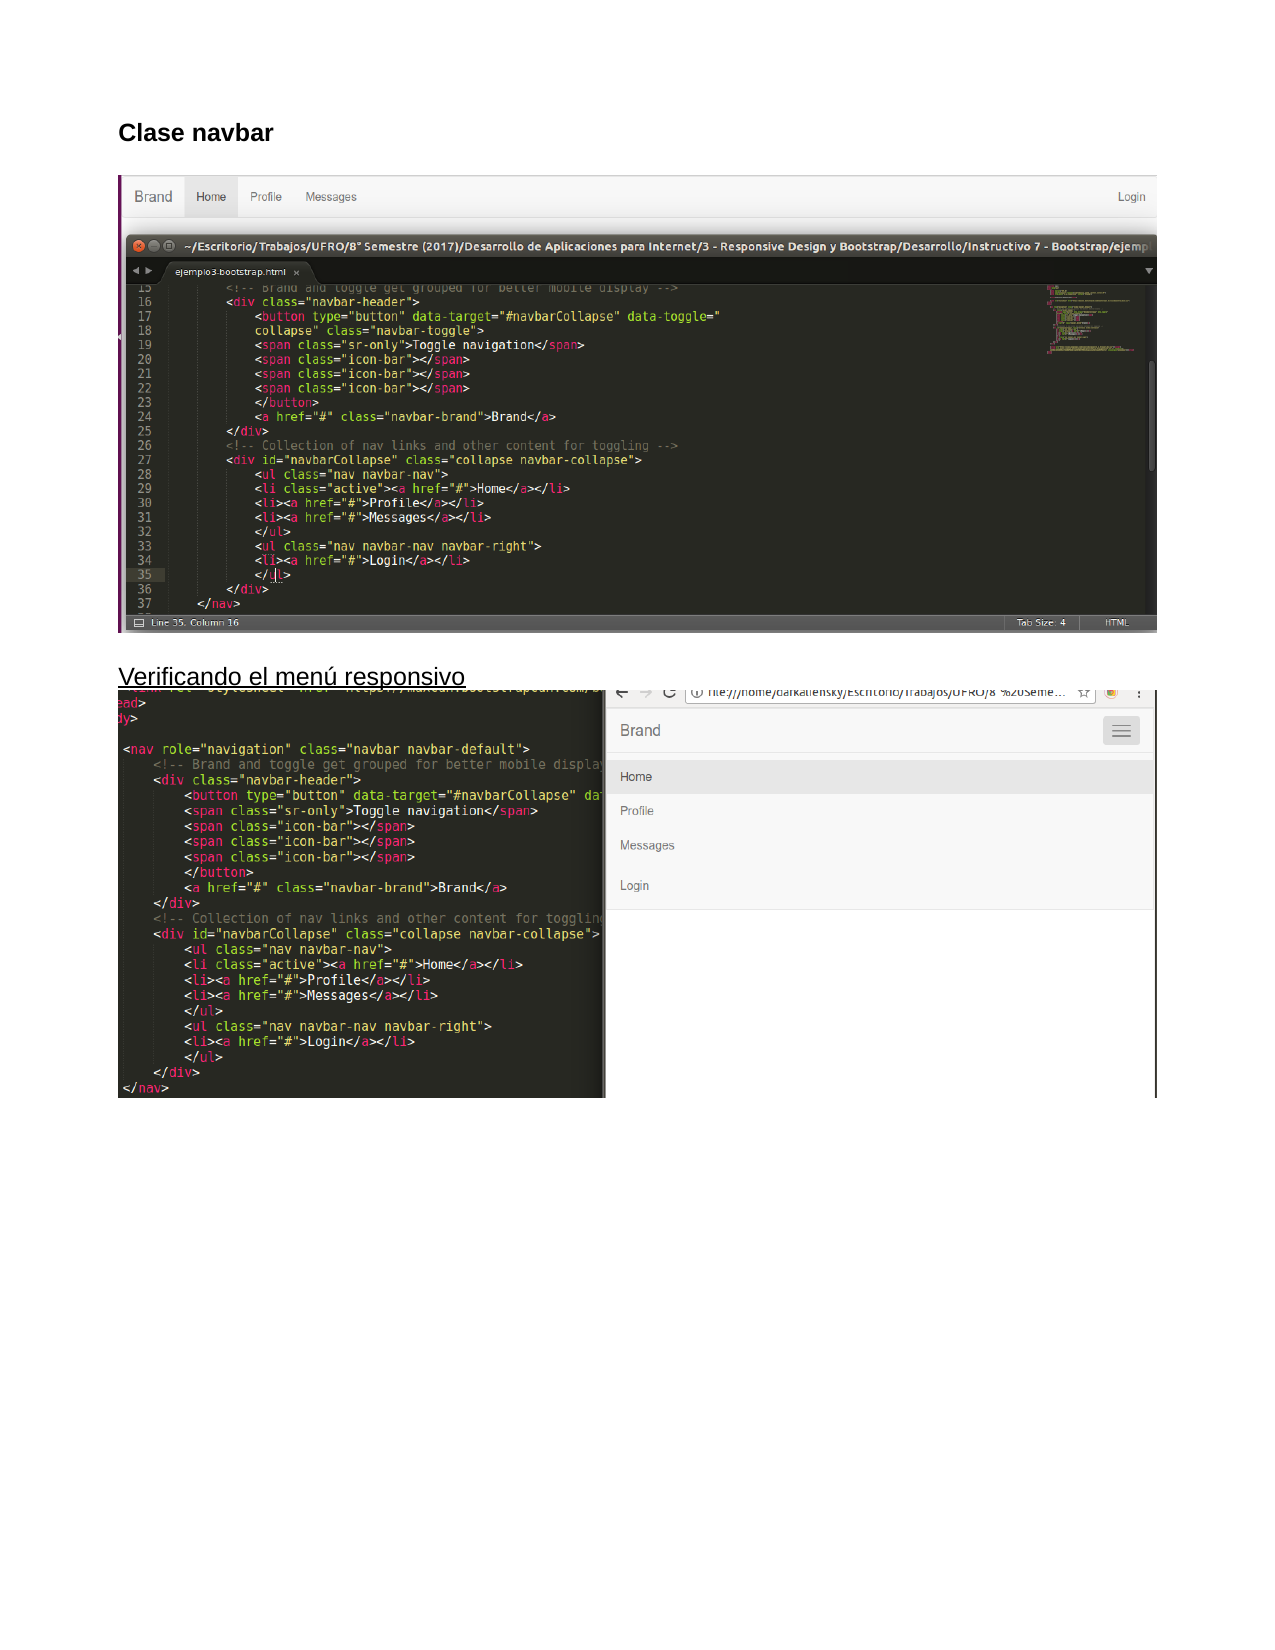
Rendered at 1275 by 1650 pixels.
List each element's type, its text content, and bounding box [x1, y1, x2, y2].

picture [118, 175, 1157, 633]
picture [118, 690, 1157, 1098]
text Verificando el menú responsivo [118, 662, 1157, 690]
text Clase navbar [118, 118, 1157, 147]
